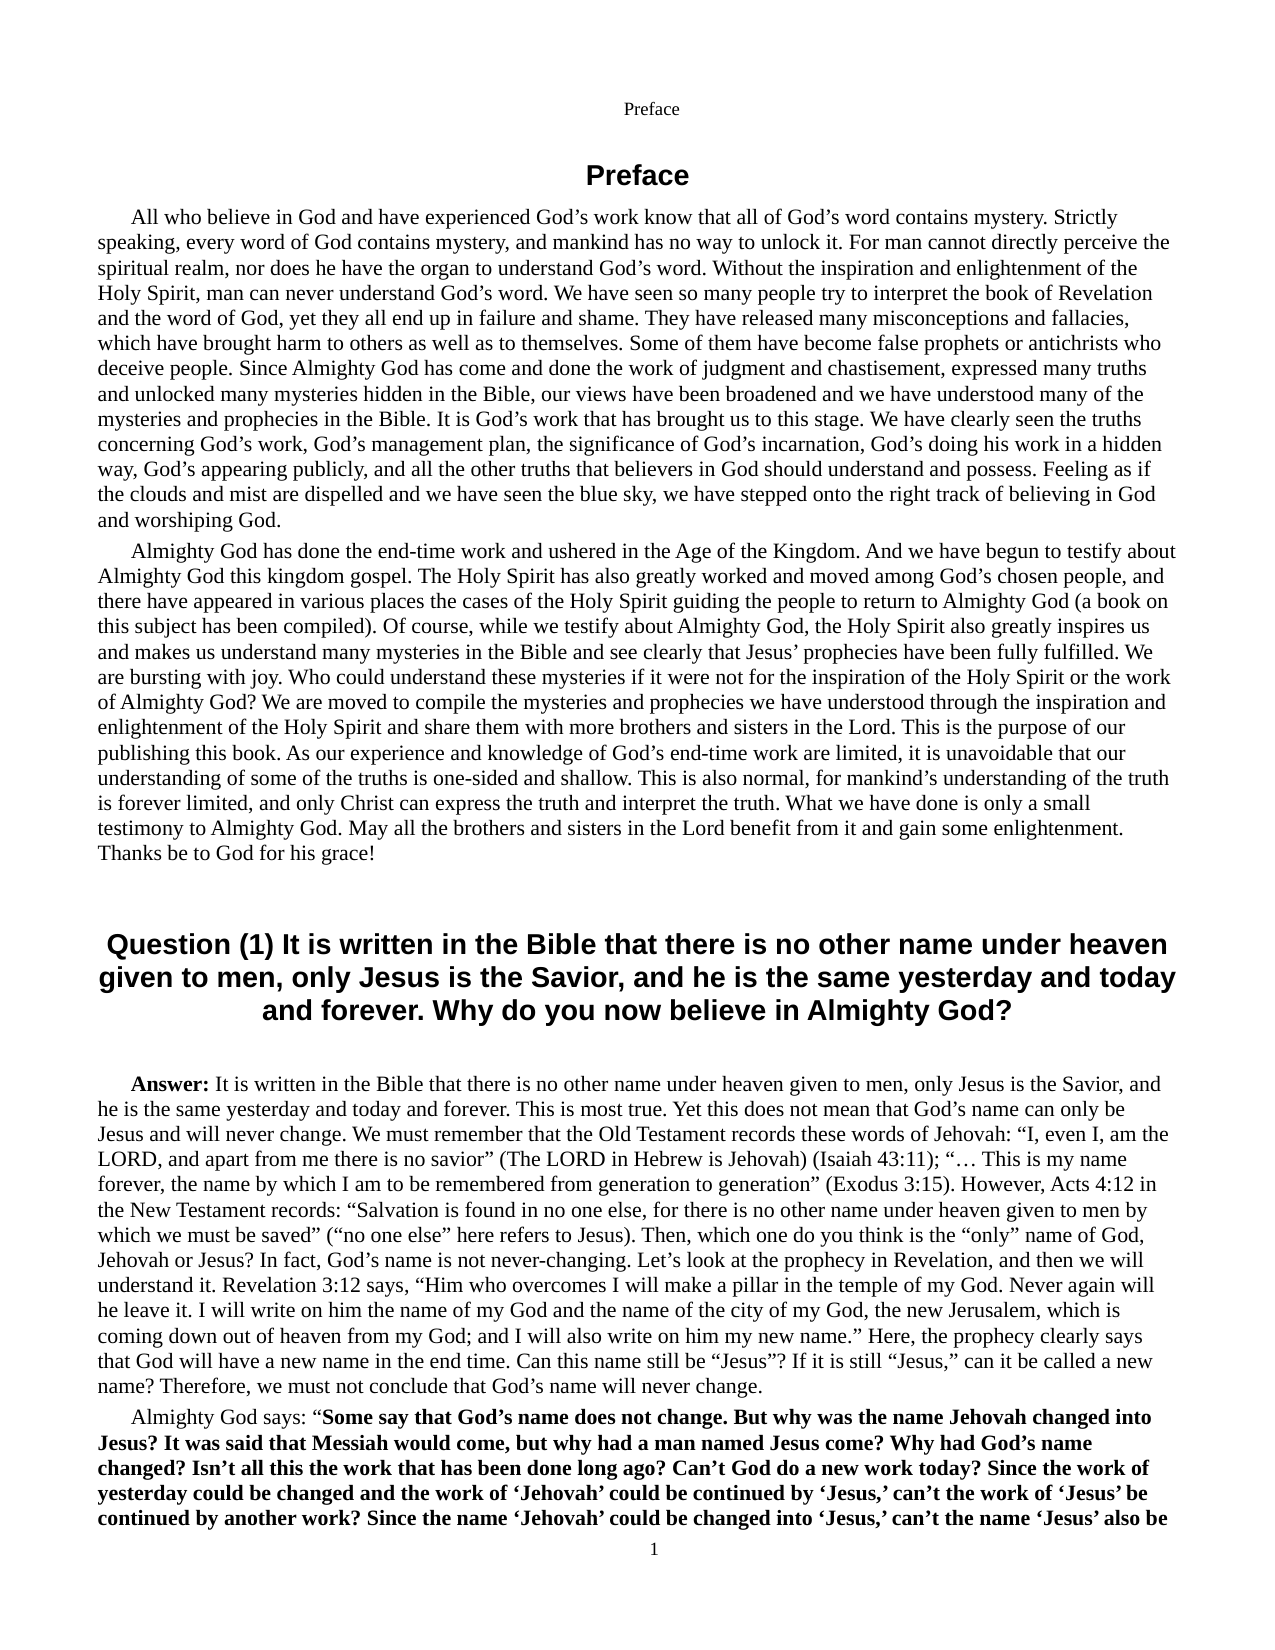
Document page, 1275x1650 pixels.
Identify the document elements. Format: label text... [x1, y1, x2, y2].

text All who believe in God and have experienced God’s work know that all of God’s word contains mystery. Strictly speaking, every word of God contains mystery, and mankind has no way to unlock it. For man cannot directly perceive the spiritual realm, nor does he have the organ to understand God’s word. Without the inspiration and enlightenment of the Holy Spirit, man can never understand God’s word. We have seen so many people try to interpret the book of Revelation and the word of God, yet they all end up in failure and shame. They have released many misconceptions and fallacies, which have brought harm to others as well as to themselves. Some of them have become false prophets or antichrists who deceive people. Since Almighty God has come and done the work of judgment and chastisement, expressed many truths and unlocked many mysteries hidden in the Bible, our views have been broadened and we have understood many of the mysteries and prophecies in the Bible. It is God’s work that has brought us to this stage. We have clearly seen the truths concerning God’s work, God’s management plan, the significance of God’s incarnation, God’s doing his work in a hidden way, God’s appearing publicly, and all the other truths that believers in God should understand and possess. Feeling as if the clouds and mist are dispelled and we have seen the blue sky, we have stepped onto the right track of believing in God and worshiping God. [97, 204, 1177, 532]
subtitle Preface [97, 158, 1177, 192]
text Almighty God says: “Some say that God’s name does not change. But why was the name Jehovah changed into Jesus? It was said that Messiah would come, but why had a man named Jesus come? Why had God’s name changed? Isn’t all this the work that has been done long ago? Can’t God do a new work today? Since the work of yesterday could be changed and the work of ‘Jehovah’ could be continued by ‘Jesus,’ can’t the work of ‘Jesus’ be continued by another work? Since the name ‘Jehovah’ could be changed into ‘Jesus,’ can’t the name ‘Jesus’ also be [97, 1404, 1177, 1530]
text Almighty God has done the end-time work and ushered in the Age of the Kingdom. And we have begun to testify about Almighty God this kingdom gospel. The Holy Spirit has also greatly worked and moved among God’s chosen people, and there have appeared in various places the cases of the Holy Spirit guiding the people to return to Almighty God (a book on this subject has been compiled). Of course, while we testify about Almighty God, the Holy Spirit also greatly inspires us and makes us understand many mysteries in the Bible and see clearly that Jesus’ prophecies have been fully fulfilled. We are bursting with joy. Who could understand these mysteries if it were not for the inspiration of the Holy Spirit or the work of Almighty God? We are moved to compile the mysteries and prophecies we have understood through the inspiration and enlightenment of the Holy Spirit and share them with more brothers and sisters in the Lord. This is the purpose of our publishing this book. As our experience and knowledge of God’s end-time work are limited, it is unavoidable that our understanding of some of the truths is one-sided and shallow. This is also normal, for mankind’s understanding of the truth is forever limited, and only Christ can express the truth and interpret the truth. What we have done is only a small testimony to Almighty God. May all the brothers and sisters in the Lord benefit from it and gain some enlightenment. Thanks be to God for his grace! [97, 538, 1177, 866]
text Answer: It is written in the Bible that there is no other name under heaven given to men, only Jesus is the Savior, and he is the same yesterday and today and forever. This is most true. Yet this does not mean that God’s name can only be Jesus and will never change. We must remember that the Old Testament records these words of Jehovah: “I, even I, am the LORD, and apart from me there is no savior” (The LORD in Hebrew is Jehovah) (Isaiah 43:11); “… This is my name forever, the name by which I am to be remembered from generation to generation” (Exodus 3:15). However, Acts 4:12 in the New Testament records: “Salvation is found in no one else, for there is no other name under heaven given to men by which we must be saved” (“no one else” here refers to Jesus). Then, which one do you think is the “only” name of God, Jehovah or Jesus? In fact, God’s name is not never-changing. Let’s look at the prophecy in Revelation, and then we will understand it. Revelation 3:12 says, “Him who overcomes I will make a pillar in the temple of my God. Never again will he leave it. I will write on him the name of my God and the name of the city of my God, the new Jerusalem, which is coming down out of heaven from my God; and I will also write on him my new name.” Here, the prophecy clearly says that God will have a new name in the end time. Can this name still be “Jesus”? If it is still “Jesus,” can it be called a new name? Therefore, we must not conclude that God’s name will never change. [97, 1071, 1177, 1398]
subtitle Question (1) It is written in the Bible that there is no other name under heaven given to men, only Jesus is the Savior, and he is the same yesterday and today and forever. Why do you now believe in Almighty God? [97, 928, 1177, 1027]
